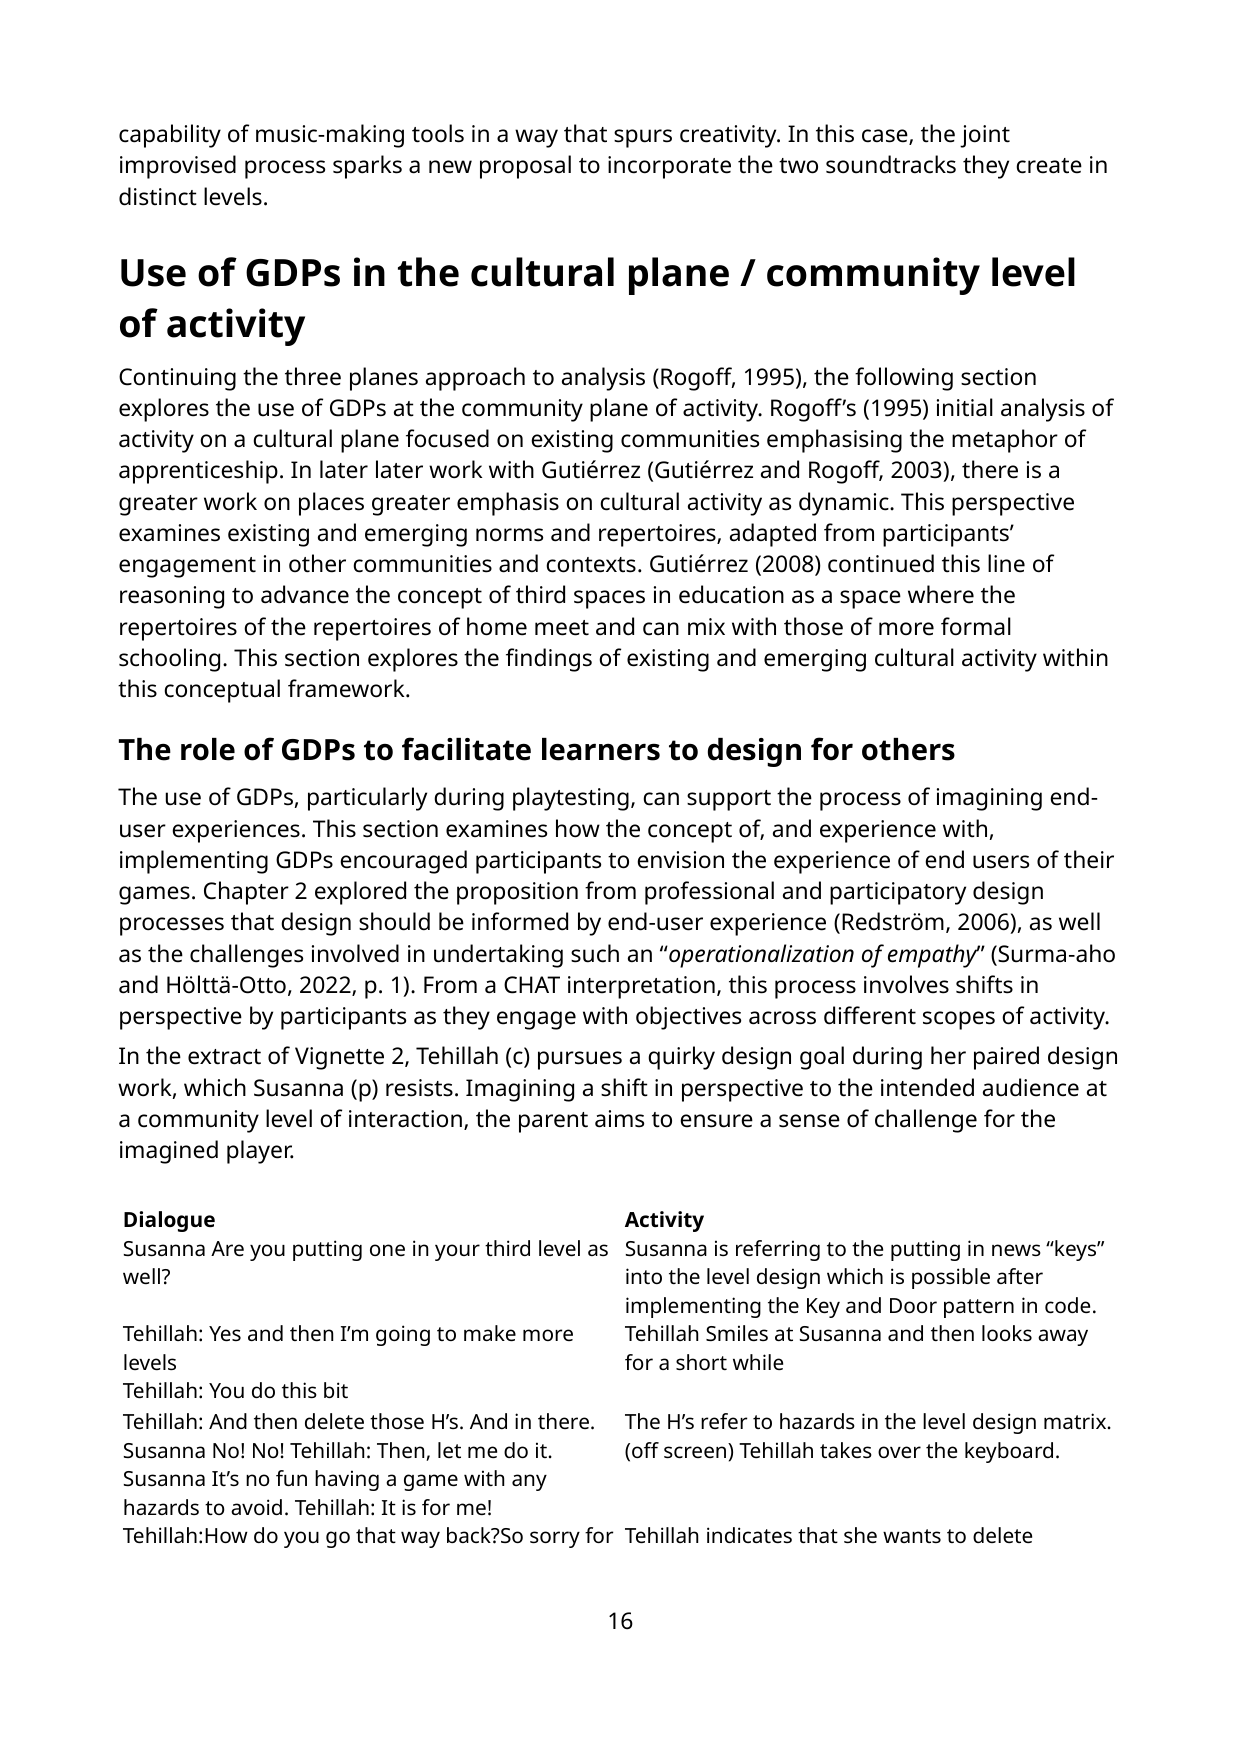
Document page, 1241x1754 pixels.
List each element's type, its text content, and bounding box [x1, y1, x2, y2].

text capability of music-making tools in a way that spurs creativity. In this case, the joint improvised process sparks a new proposal to incorporate the two soundtracks they create in distinct levels. [118, 118, 1122, 212]
table_cell [620, 1464, 1122, 1521]
table_cell Tehillah: You do this bit [118, 1376, 620, 1407]
table_cell Tehillah:How do you go that way back?So sorry for [118, 1521, 620, 1549]
subtitle The role of GDPs to facilitate learners to design for others [118, 729, 1122, 769]
text The use of GDPs, particularly during playtesting, can support the process of imagining end-user experiences. This section examines how the concept of, and experience with, implementing GDPs encouraged participants to envision the experience of end users of their games. Chapter 2 explored the proposition from professional and participatory design processes that design should be informed by end-user experience (Redström, 2006), as well as the challenges involved in undertaking such an “operationalization of empathy” (Surma-aho and Hölttä-Otto, 2022, p. 1). From a CHAT interpretation, this process involves shifts in perspective by participants as they engage with objectives across different scopes of activity. [118, 781, 1122, 1031]
table_header Activity [620, 1206, 1122, 1234]
table_cell The H’s refer to hazards in the level design matrix. [620, 1408, 1122, 1436]
table_cell Susanna No! No! Tehillah: Then, let me do it. [118, 1436, 620, 1464]
table_cell Susanna It’s no fun having a game with any hazards to avoid. Tehillah: It is for me! [118, 1464, 620, 1521]
text Continuing the three planes approach to analysis (Rogoff, 1995), the following section explores the use of GDPs at the community plane of activity. Rogoff’s (1995) initial analysis of activity on a cultural plane focused on existing communities emphasising the metaphor of apprenticeship. In later later work with Gutiérrez (Gutiérrez and Rogoff, 2003), there is a greater work on places greater emphasis on cultural activity as dynamic. This perspective examines existing and emerging norms and repertoires, adapted from participants’ engagement in other communities and contexts. Gutiérrez (2008) continued this line of reasoning to advance the concept of third spaces in education as a space where the repertoires of the repertoires of home meet and can mix with those of more formal schooling. This section explores the findings of existing and emerging cultural activity within this conceptual framework. [118, 360, 1122, 704]
table_cell [620, 1376, 1122, 1407]
text In the extract of Vignette 2, Tehillah (c) pursues a quirky design goal during her paired design work, which Susanna (p) resists. Imagining a shift in perspective to the intended audience at a community level of interaction, the parent aims to ensure a sense of challenge for the imagined player. [118, 1040, 1122, 1197]
table_cell Tehillah Smiles at Susanna and then looks away for a short while [620, 1319, 1122, 1376]
table_cell (off screen) Tehillah takes over the keyboard. [620, 1436, 1122, 1464]
table_cell Tehillah: Yes and then I’m going to make more levels [118, 1319, 620, 1376]
table_cell Susanna Are you putting one in your third level as well? [118, 1234, 620, 1319]
table_cell Susanna is referring to the putting in news “keys” into the level design which is possible after implementing the Key and Door pattern in code. [620, 1234, 1122, 1319]
subtitle Use of GDPs in the cultural plane / community level of activity [118, 246, 1122, 348]
table_header Dialogue [118, 1206, 620, 1234]
table_cell Tehillah: And then delete those H’s. And in there. [118, 1408, 620, 1436]
table_cell Tehillah indicates that she wants to delete [620, 1521, 1122, 1549]
